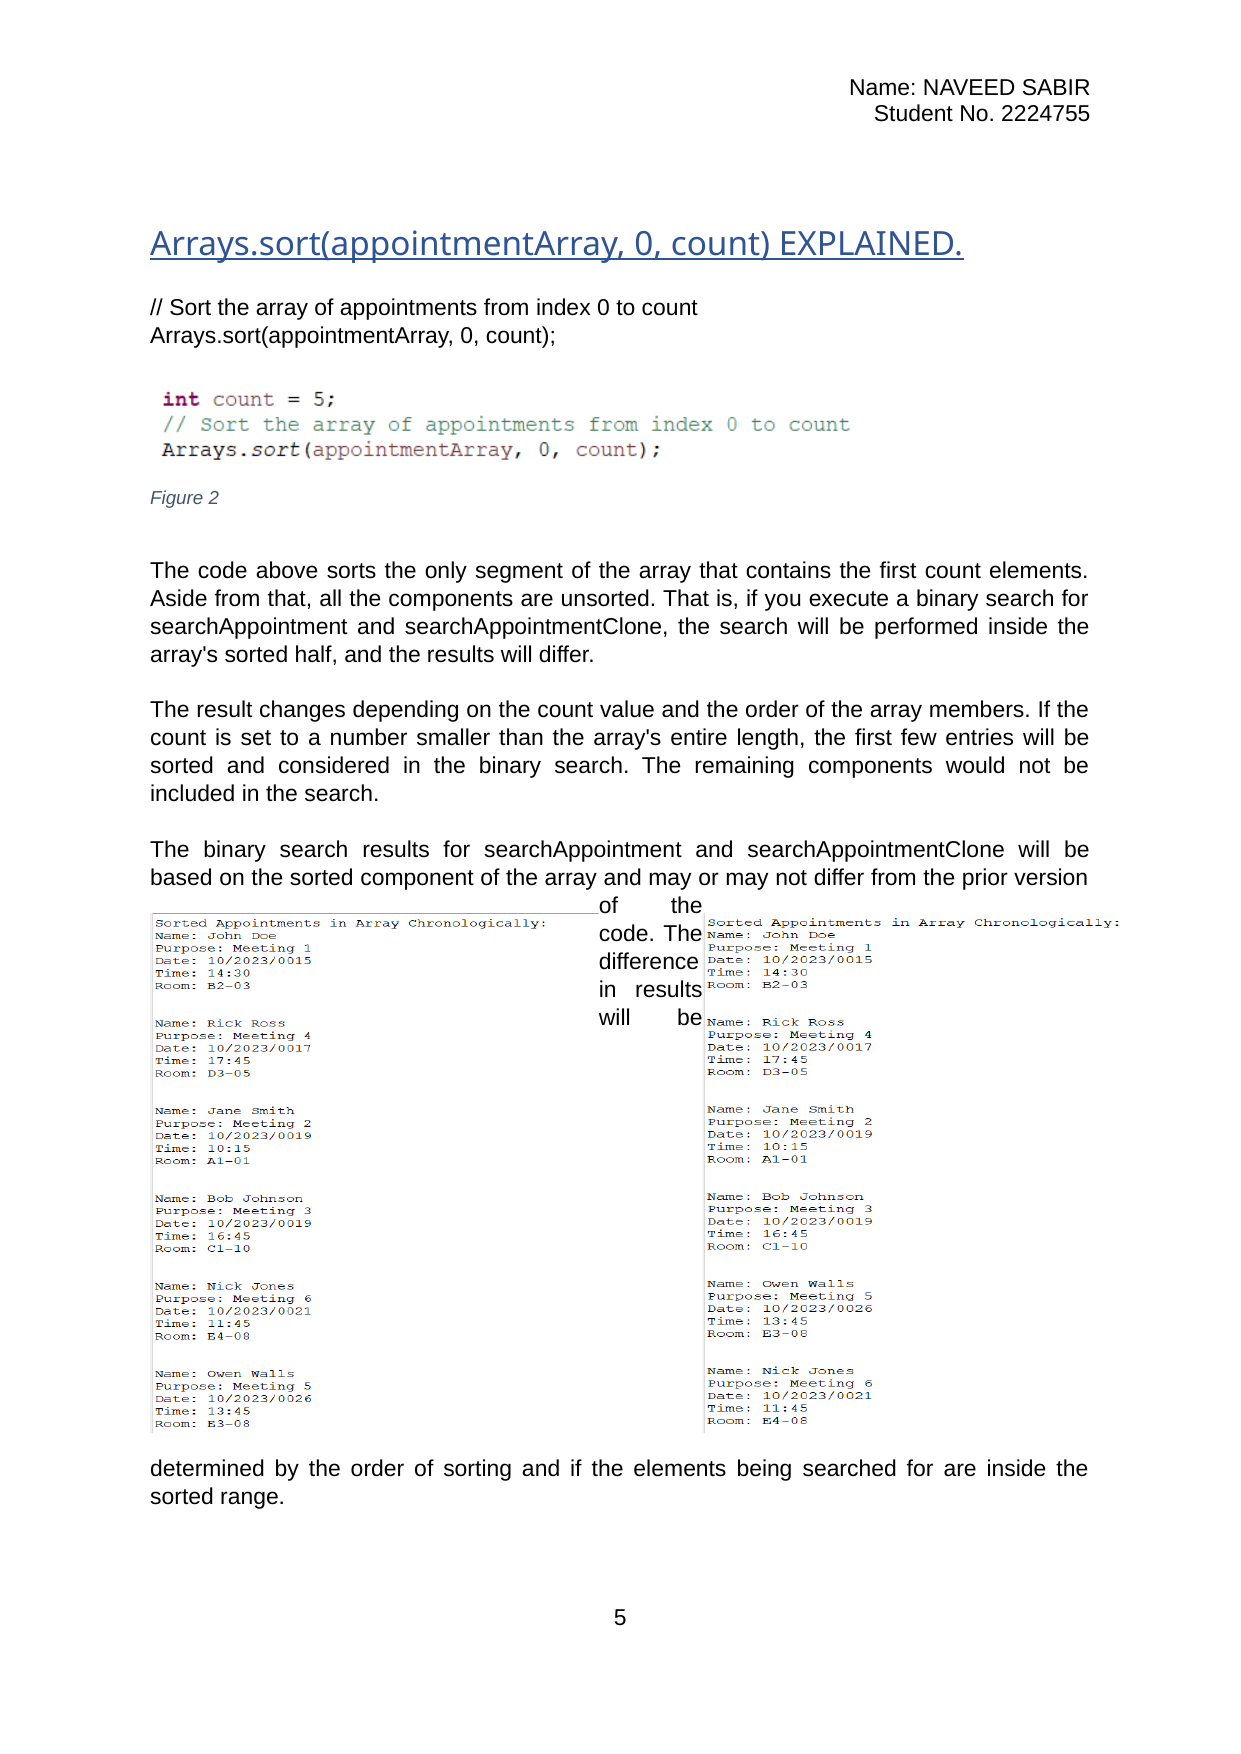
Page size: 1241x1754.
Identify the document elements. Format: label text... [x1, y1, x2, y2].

text Arrays.sort(appointmentArray, 0, count); [150, 322, 1090, 348]
text The code above sorts the only segment of the array that contains the first count elements. Aside from that, all the components are unsorted. That is, if you execute a binary search for searchAppointment and searchAppointmentClone, the search will be performed inside the array's sorted half, and the results will differ. [150, 557, 1090, 667]
subtitle Arrays.sort(appointmentArray, 0, count) EXPLAINED. [150, 219, 1090, 265]
text The binary search results for searchAppointment and searchAppointmentClone will be based on the sorted component of the array and may or may not differ from the prior version of the code. The difference in results will be determined by the order of sorting and if the elements being searched for are inside the sorted range. [150, 836, 1090, 1509]
text Figure 2 [150, 487, 1090, 508]
text // Sort the array of appointments from index 0 to count [150, 294, 1090, 320]
text The result changes depending on the count value and the order of the array members. If the count is set to a number smaller than the array's entire length, the first few entries will be sorted and considered in the binary search. The remaining components would not be included in the search. [150, 696, 1090, 807]
